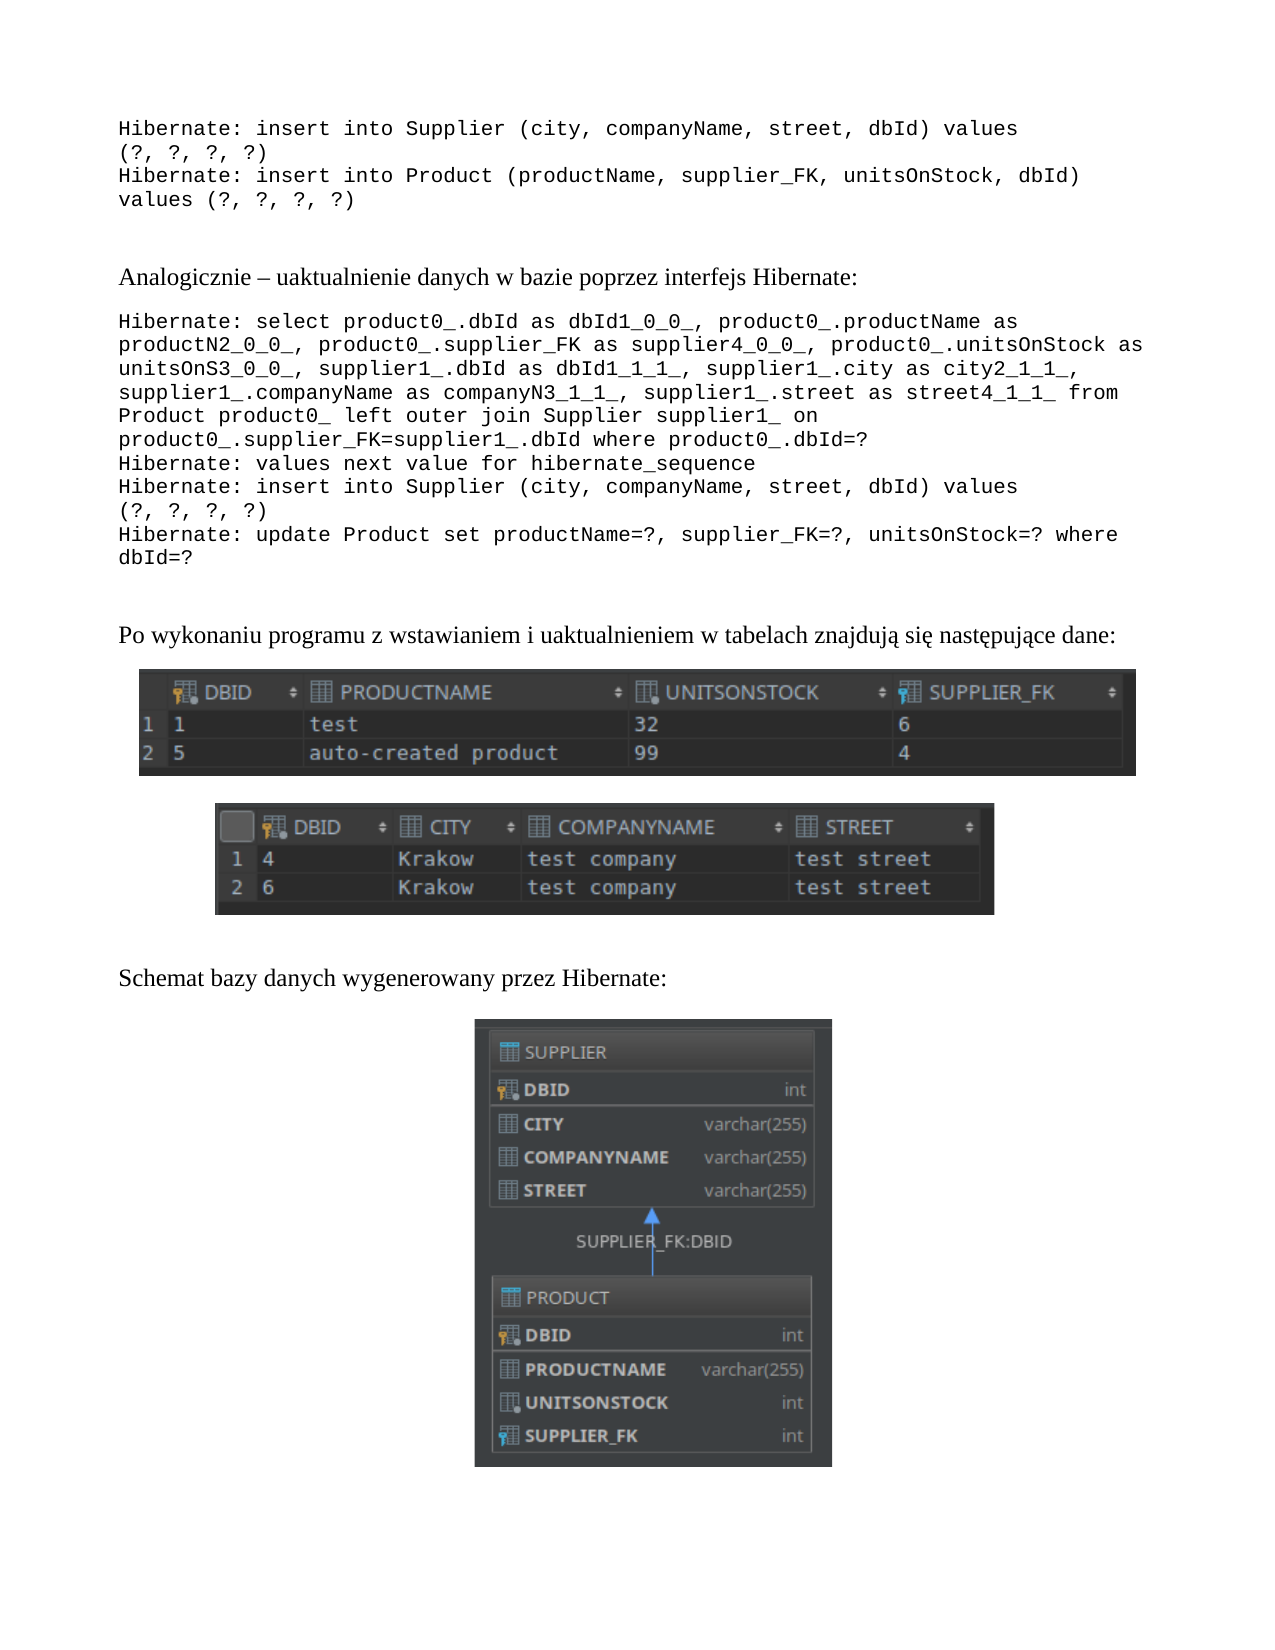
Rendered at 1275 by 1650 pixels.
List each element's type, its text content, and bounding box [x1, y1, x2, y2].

text Hibernate: select product0_.dbId as dbId1_0_0_, product0_.productName as productN2_0_0_, product0_.supplier_FK as supplier4_0_0_, product0_.unitsOnStock as unitsOnS3_0_0_, supplier1_.dbId as dbId1_1_1_, supplier1_.city as city2_1_1_, supplier1_.companyName as companyN3_1_1_, supplier1_.street as street4_1_1_ from Product product0_ left outer join Supplier supplier1_ on product0_.supplier_FK=supplier1_.dbId where product0_.dbId=? [118, 311, 1157, 453]
text Schemat bazy danych wygenerowany przez Hibernate: [118, 963, 1157, 992]
text Hibernate: insert into Supplier (city, companyName, street, dbId) values (?, ?, ?, ?) [118, 118, 1157, 165]
text Hibernate: values next value for hibernate_sequence [118, 453, 1157, 476]
text Hibernate: update Product set productName=?, supplier_FK=?, unitsOnStock=? where dbId=? [118, 524, 1157, 571]
text Po wykonaniu programu z wstawianiem i uaktualnieniem w tabelach znajdują się następujące dane: [118, 620, 1157, 649]
picture [474, 1019, 833, 1467]
text Hibernate: insert into Supplier (city, companyName, street, dbId) values (?, ?, ?, ?) [118, 476, 1157, 524]
text Hibernate: insert into Product (productName, supplier_FK, unitsOnStock, dbId) values (?, ?, ?, ?) [118, 165, 1157, 213]
text Analogicznie – uaktualnienie danych w bazie poprzez interfejs Hibernate: [118, 262, 1157, 291]
picture [139, 669, 1136, 776]
picture [215, 803, 995, 915]
